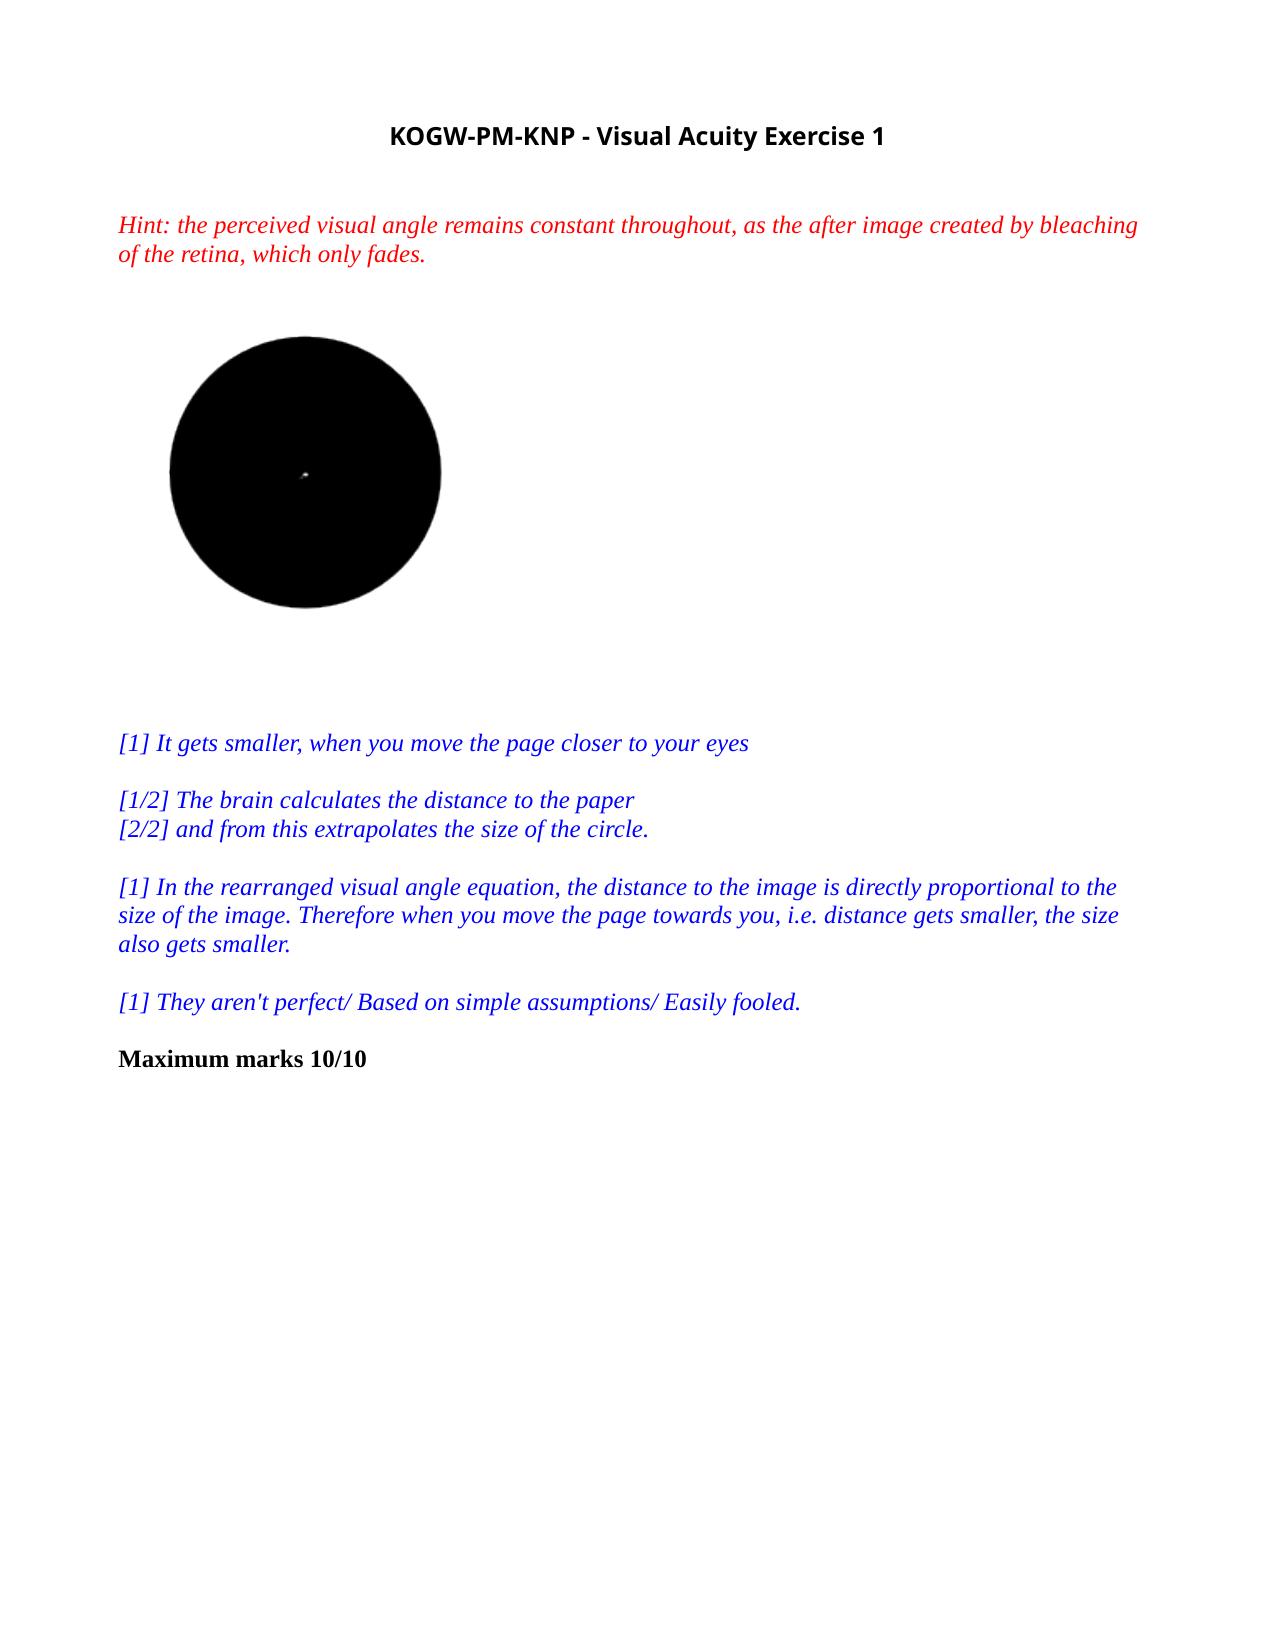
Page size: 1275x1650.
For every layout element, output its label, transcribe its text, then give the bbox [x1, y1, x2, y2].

picture [133, 297, 489, 663]
text [1] They aren't perfect/ Based on simple assumptions/ Easily fooled. [118, 987, 1157, 1015]
text Maximum marks 10/10 [118, 1044, 1157, 1073]
text [1] It gets smaller, when you move the page closer to your eyes [118, 728, 1157, 757]
text [1/2] The brain calculates the distance to the paper [118, 785, 1157, 814]
text Hint: the perceived visual angle remains constant throughout, as the after image created by bleaching of the retina, which only fades. [118, 210, 1157, 268]
text [2/2] and from this extrapolates the size of the circle. [118, 814, 1157, 843]
text [1] In the rearranged visual angle equation, the distance to the image is directly proportional to the size of the image. Therefore when you move the page towards you, i.e. distance gets smaller, the size also gets smaller. [118, 872, 1157, 958]
